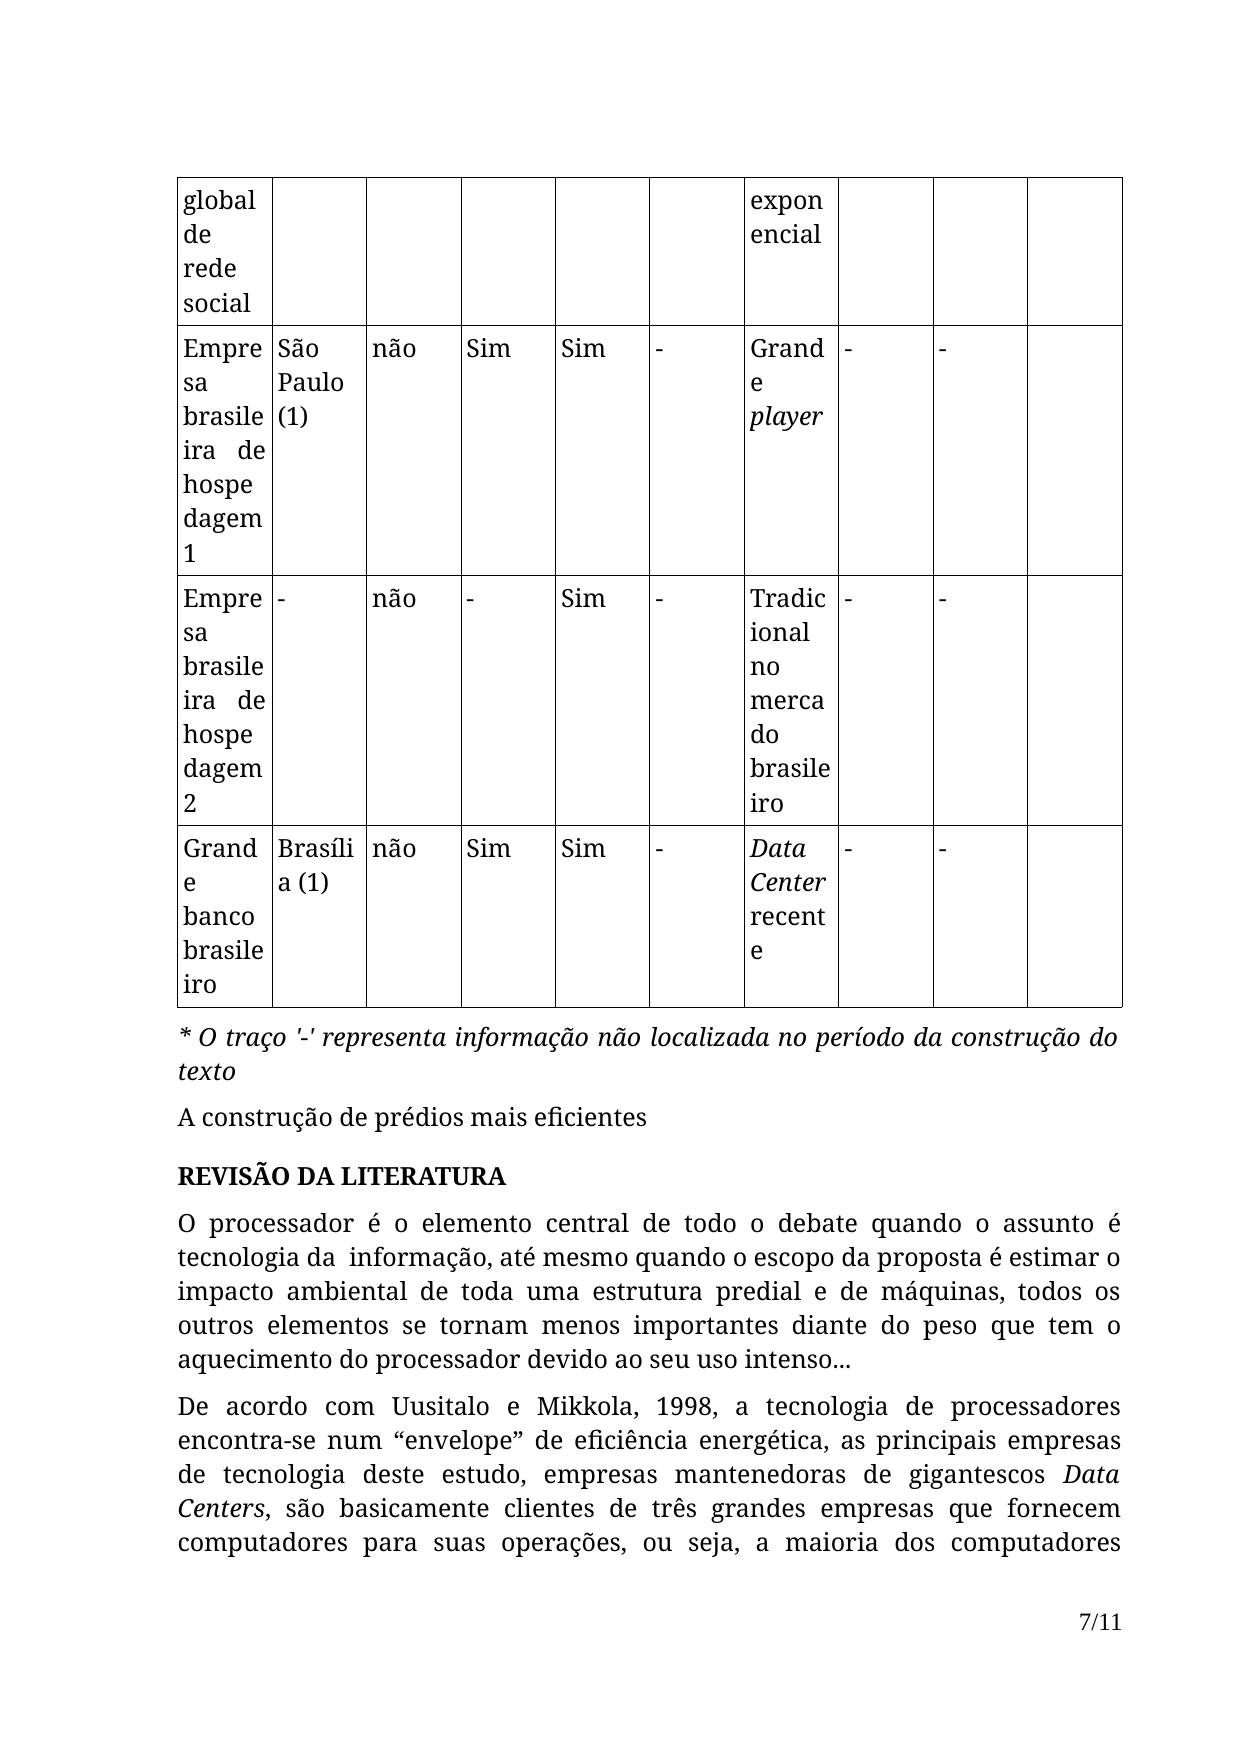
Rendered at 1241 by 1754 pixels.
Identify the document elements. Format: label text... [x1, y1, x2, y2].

table_cell - [273, 576, 366, 825]
table_cell Sim [462, 326, 555, 575]
table_cell [1028, 576, 1122, 825]
table_cell - [839, 826, 933, 1007]
table_cell não [367, 826, 461, 1007]
table_cell - [934, 326, 1027, 575]
table_cell Sim [556, 326, 649, 575]
table_cell São Paulo (1) [273, 326, 366, 575]
table_cell não [367, 576, 461, 825]
table_cell Sim [462, 826, 555, 1007]
table_cell - [367, 178, 461, 325]
table_cell [462, 178, 555, 325]
table_cell - [650, 576, 744, 825]
table_cell Grande banco brasileiro [178, 826, 272, 1007]
table_cell Tradicional no mercado brasileiro [745, 576, 838, 825]
table_cell não [367, 326, 461, 575]
table_cell - [839, 576, 933, 825]
table_cell [1028, 178, 1122, 325]
table_cell Sim [556, 576, 649, 825]
table_cell [650, 178, 744, 325]
table_cell Sim [556, 826, 649, 1007]
table_cell Grande player [745, 326, 838, 575]
table_cell Brasília (1) [273, 826, 366, 1007]
text O processador é o elemento central de todo o debate quando o assunto é tecnologia da informação, até mesmo quando o escopo da proposta é estimar o impacto ambiental de toda uma estrutura predial e de máquinas, todos os outros elementos se tornam menos importantes diante do peso que tem o aquecimento do processador devido ao seu uso intenso... [177, 1206, 1122, 1376]
table_cell - [839, 178, 933, 325]
table_cell - [839, 326, 933, 575]
table_cell - [934, 576, 1027, 825]
table_cell [1028, 826, 1122, 1007]
table_cell - [650, 826, 744, 1007]
subtitle Revisão da Literatura [177, 1159, 1122, 1193]
table_cell [1028, 326, 1122, 575]
table_cell - [462, 576, 555, 825]
table_cell - [650, 326, 744, 575]
table_cell - [934, 178, 1027, 325]
text A construção de prédios mais eficientes [177, 1100, 1122, 1134]
table_cell exponencial [745, 178, 838, 325]
table_cell global de rede social [178, 178, 272, 325]
table_cell Empresa brasileira de hospedagem 1 [178, 326, 272, 575]
table_cell Data Center recente [745, 826, 838, 1007]
table_cell [556, 178, 649, 325]
table_cell - [273, 178, 366, 325]
text De acordo com Uusitalo e Mikkola, 1998, a tecnologia de processadores encontra-se num “envelope” de eficiência energética, as principais empresas de tecnologia deste estudo, empresas mantenedoras de gigantescos Data Centers, são basicamente clientes de três grandes empresas que fornecem computadores para suas operações, ou seja, a maioria dos computadores [177, 1388, 1122, 1559]
table_cell Empresa brasileira de hospedagem 2 [178, 576, 272, 825]
table_cell - [934, 826, 1027, 1007]
text * O traço '-' representa informação não localizada no período da construção do texto [177, 1019, 1122, 1088]
